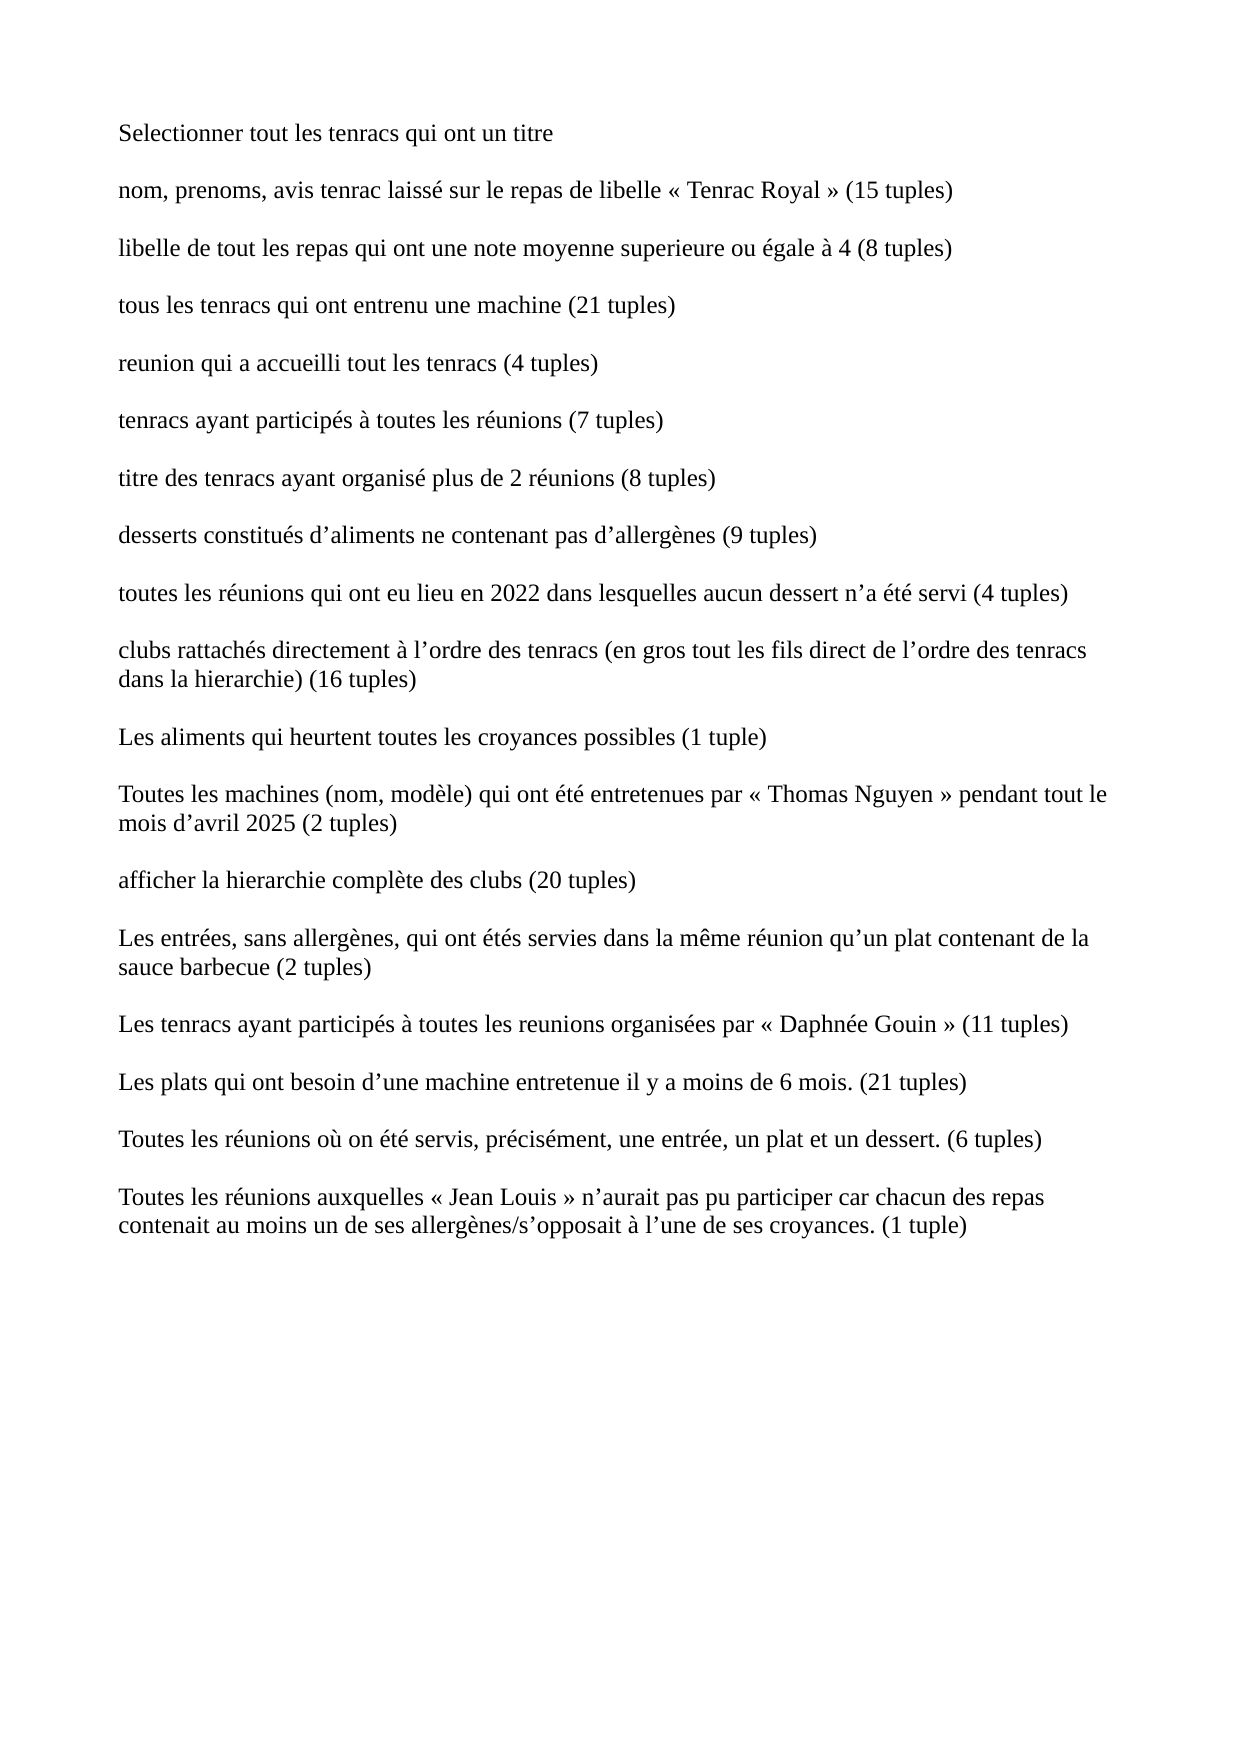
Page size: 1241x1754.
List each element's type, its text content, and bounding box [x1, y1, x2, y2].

text afficher la hierarchie complète des clubs (20 tuples) [118, 866, 1122, 894]
text toutes les réunions qui ont eu lieu en 2022 dans lesquelles aucun dessert n’a été servi (4 tuples) [118, 578, 1122, 607]
text Toutes les machines (nom, modèle) qui ont été entretenues par « Thomas Nguyen » pendant tout le mois d’avril 2025 (2 tuples) [118, 779, 1122, 837]
text Selectionner tout les tenracs qui ont un titre [118, 118, 1122, 147]
text titre des tenracs ayant organisé plus de 2 réunions (8 tuples) [118, 463, 1122, 492]
text tenracs ayant participés à toutes les réunions (7 tuples) [118, 406, 1122, 434]
text desserts constitués d’aliments ne contenant pas d’allergènes (9 tuples) [118, 521, 1122, 549]
text Les tenracs ayant participés à toutes les reunions organisées par « Daphnée Gouin » (11 tuples) [118, 1009, 1122, 1038]
text Les entrées, sans allergènes, qui ont étés servies dans la même réunion qu’un plat contenant de la sauce barbecue (2 tuples) [118, 923, 1122, 981]
text reunion qui a accueilli tout les tenracs (4 tuples) [118, 348, 1122, 377]
text libelle de tout les repas qui ont une note moyenne superieure ou égale à 4 (8 tuples) [118, 233, 1122, 262]
text nom, prenoms, avis tenrac laissé sur le repas de libelle « Tenrac Royal » (15 tuples) [118, 176, 1122, 204]
text Les aliments qui heurtent toutes les croyances possibles (1 tuple) [118, 722, 1122, 751]
text Toutes les réunions où on été servis, précisément, une entrée, un plat et un dessert. (6 tuples) [118, 1124, 1122, 1153]
text Toutes les réunions auxquelles « Jean Louis » n’aurait pas pu participer car chacun des repas contenait au moins un de ses allergènes/s’opposait à l’une de ses croyances. (1 tuple) [118, 1182, 1122, 1239]
text Les plats qui ont besoin d’une machine entretenue il y a moins de 6 mois. (21 tuples) [118, 1067, 1122, 1096]
text tous les tenracs qui ont entrenu une machine (21 tuples) [118, 291, 1122, 319]
text clubs rattachés directement à l’ordre des tenracs (en gros tout les fils direct de l’ordre des tenracs dans la hierarchie) (16 tuples) [118, 636, 1122, 693]
